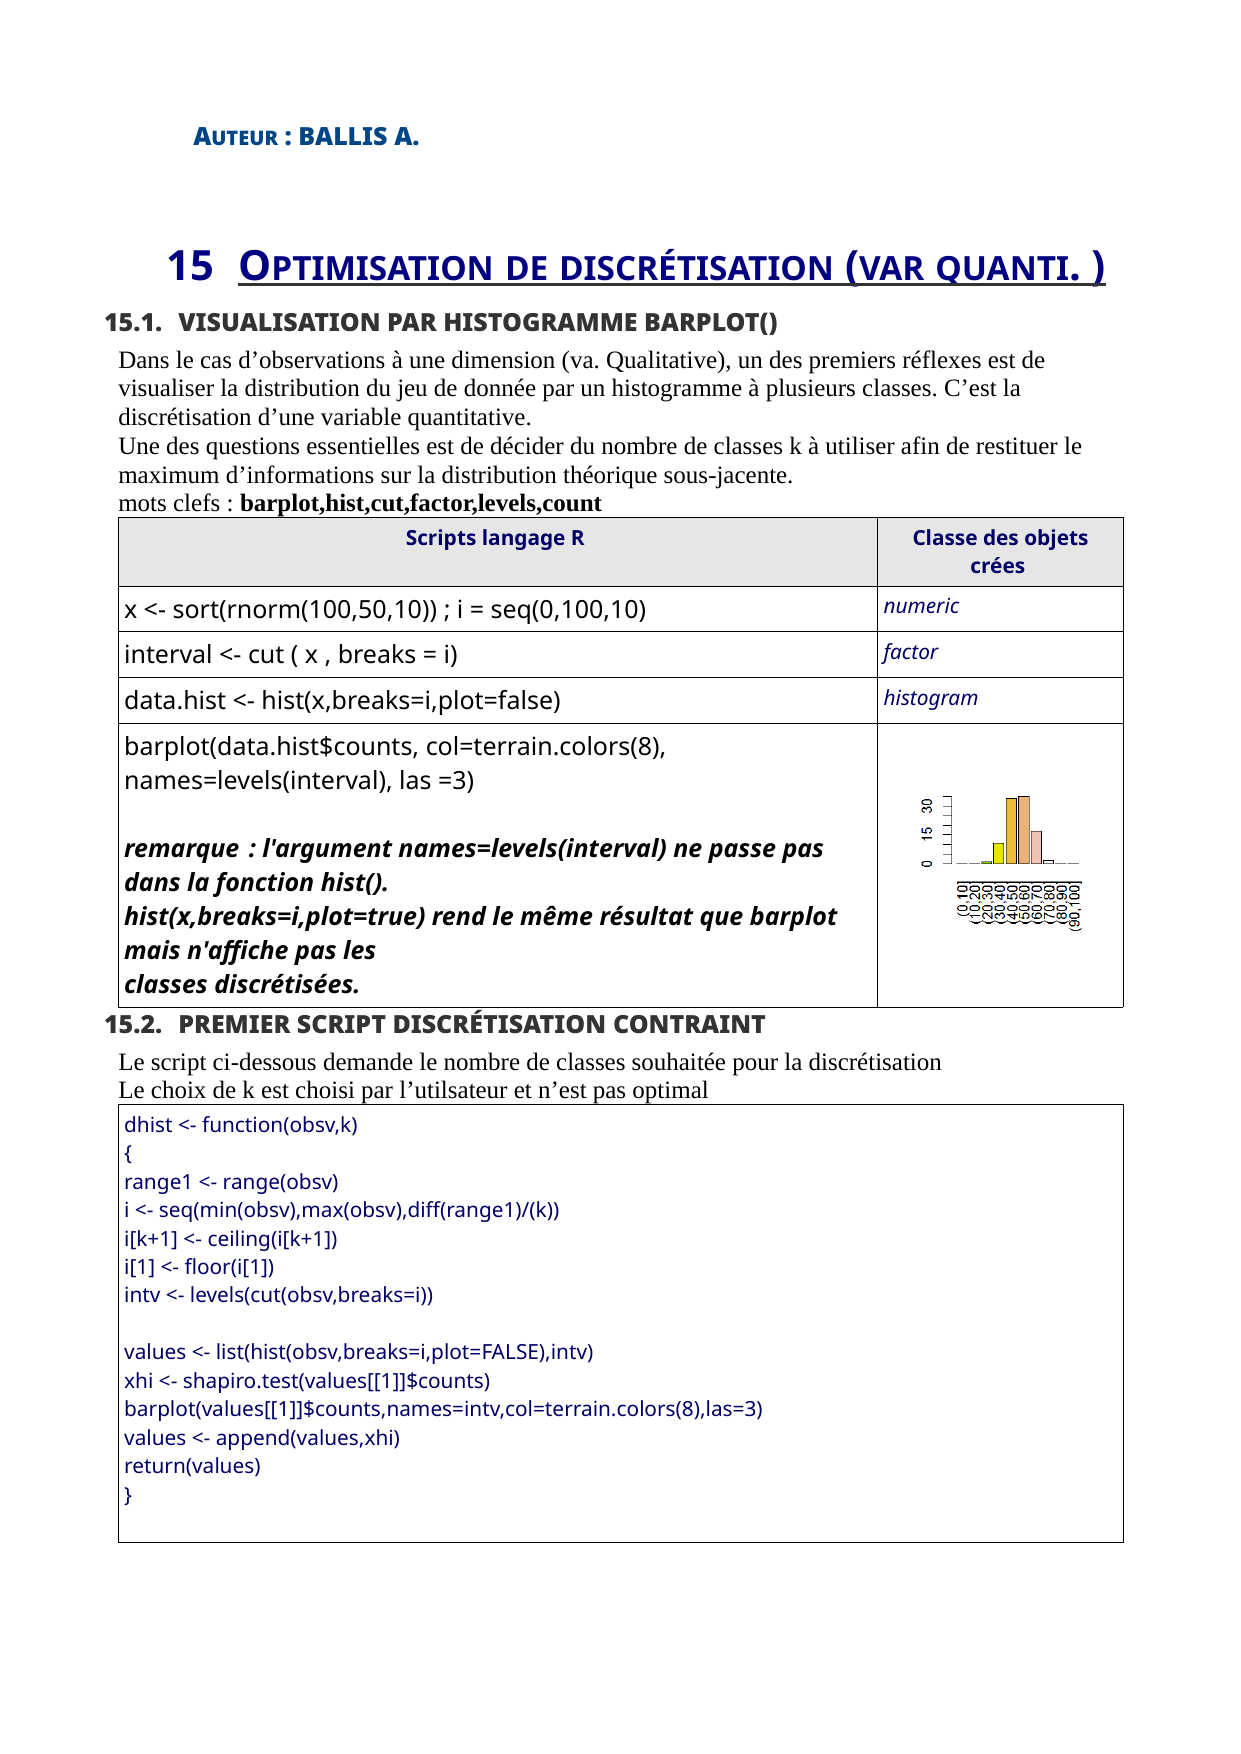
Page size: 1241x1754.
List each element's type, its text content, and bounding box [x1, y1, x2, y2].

table_header dhist <- function(obsv,k) { range1 <- range(obsv) i <- seq(min(obsv),max(obsv),diff(range1)/(k)) i[k+1] <- ceiling(i[k+1]) i[1] <- floor(i[1]) intv <- levels(cut(obsv,breaks=i)) values <- list(hist(obsv,breaks=i,plot=FALSE),intv) xhi <- shapiro.test(values[[1]]$counts) barplot(values[[1]]$counts,names=intv,col=terrain.colors(8),las=3) values <- append(values,xhi) return(values) } [119, 1105, 1123, 1542]
subtitle Optimisation de discrétisation (var quanti. ) [156, 235, 1123, 292]
text Le script ci-dessous demande le nombre de classes souhaitée pour la discrétisation [118, 1047, 1123, 1075]
picture [883, 728, 1118, 949]
text mots clefs : barplot,hist,cut,factor,levels,count [118, 488, 1123, 517]
table_cell [878, 724, 1123, 1007]
text Une des questions essentielles est de décider du nombre de classes k à utiliser afin de restituer le maximum d’informations sur la distribution théorique sous-jacente. [118, 431, 1123, 488]
text Le choix de k est choisi par l’utilsateur et n’est pas optimal [118, 1075, 1123, 1104]
table_cell barplot(data.hist$counts, col=terrain.colors(8), names=levels(interval), las =3) remarque : L'argument names=levels(interval) ne passe pas dans la fonction hist(). hist(x,breaks=i,plot=TRUE) rend le même résultat que barplot mais n'affiche pas les classes discrétisées. [119, 724, 877, 1007]
table_header Scripts langage R [119, 518, 877, 586]
table_cell x <- sort(rnorm(100,50,10)) ; i = seq(0,100,10) [119, 587, 877, 631]
table_cell interval <- cut ( x , breaks = i) [119, 632, 877, 677]
text Dans le cas d’observations à une dimension (va. Qualitative), un des premiers réflexes est de visualiser la distribution du jeu de donnée par un histogramme à plusieurs classes. C’est la discrétisation d’une variable quantitative. [118, 345, 1123, 431]
table_cell histogram [878, 678, 1123, 722]
table_cell numeric [878, 587, 1123, 631]
table_header Classe des objets crées [878, 518, 1123, 586]
table_cell factor [878, 632, 1123, 677]
subtitle Premier script discrétisation contraint [104, 1007, 1123, 1041]
table_cell data.hist <- hist(x,breaks=i,plot=FALSE) [119, 678, 877, 722]
subtitle Visualisation par histogramme barplot() [104, 305, 1123, 339]
